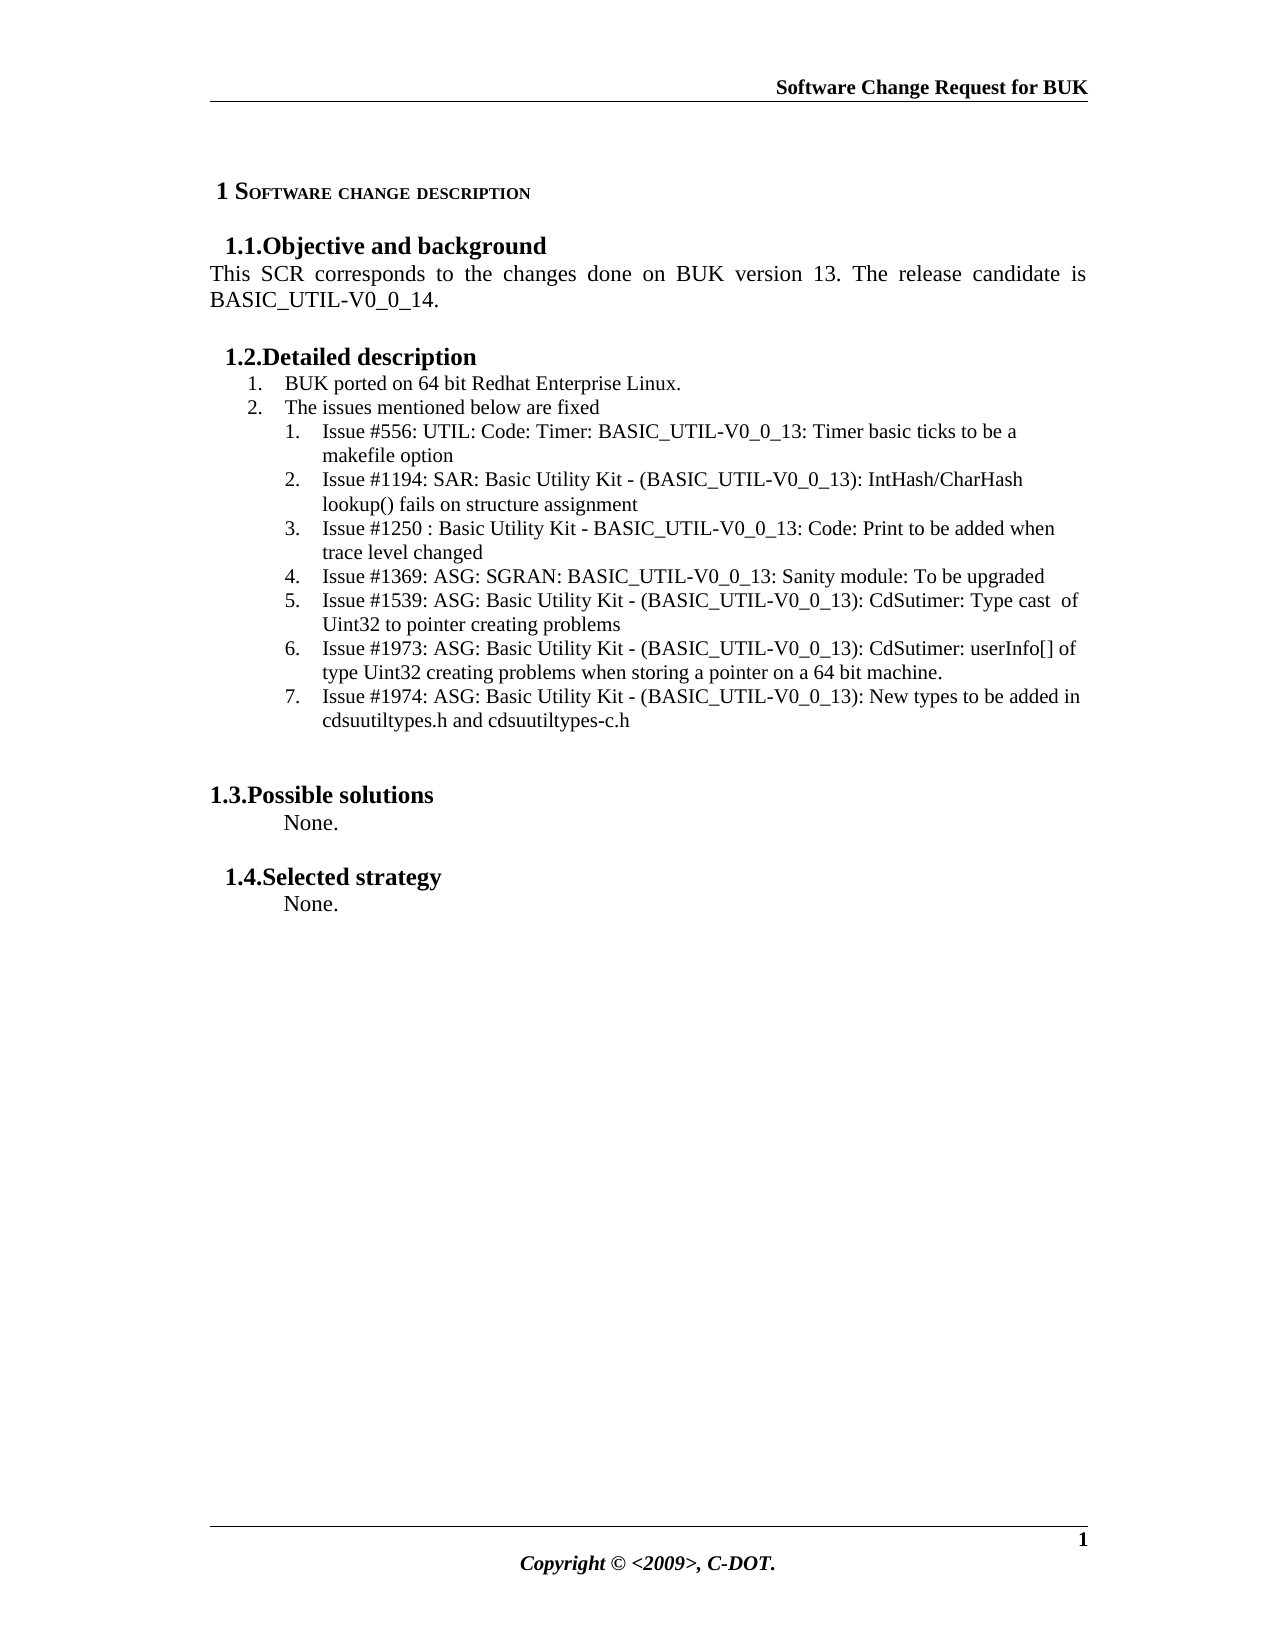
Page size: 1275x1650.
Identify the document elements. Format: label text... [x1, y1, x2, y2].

list The issues mentioned below are fixed [247, 395, 1088, 419]
text This SCR corresponds to the changes done on BUK version 13. The release candidate is BASIC_UTIL-V0_0_14. [209, 260, 1088, 313]
subtitle Objective and background [224, 231, 1088, 260]
subtitle Detailed description [224, 342, 1088, 371]
list Issue #1194: SAR: Basic Utility Kit - (BASIC_UTIL-V0_0_13): IntHash/CharHash lookup() fails on structure assignment [284, 467, 1088, 516]
subtitle Possible solutions [209, 780, 1088, 809]
text None. [209, 890, 1088, 917]
subtitle Selected strategy [224, 862, 1088, 890]
list BUK ported on 64 bit Redhat Enterprise Linux. [247, 371, 1088, 395]
list Issue #1369: ASG: SGRAN: BASIC_UTIL-V0_0_13: Sanity module: To be upgraded [284, 564, 1088, 588]
list Issue #1973: ASG: Basic Utility Kit - (BASIC_UTIL-V0_0_13): CdSutimer: userInfo[] of type Uint32 creating problems when storing a pointer on a 64 bit machine. [284, 636, 1088, 684]
list Issue #1974: ASG: Basic Utility Kit - (BASIC_UTIL-V0_0_13): New types to be added in cdsuutiltypes.h and cdsuutiltypes-c.h [284, 684, 1088, 732]
subtitle Software change description [209, 176, 1088, 205]
list Issue #1539: ASG: Basic Utility Kit - (BASIC_UTIL-V0_0_13): CdSutimer: Type cast of Uint32 to pointer creating problems [284, 588, 1088, 636]
list Issue #1250 : Basic Utility Kit - BASIC_UTIL-V0_0_13: Code: Print to be added when trace level changed [284, 516, 1088, 564]
text None. [209, 809, 1088, 835]
list Issue #556: UTIL: Code: Timer: BASIC_UTIL-V0_0_13: Timer basic ticks to be a makefile option [284, 419, 1088, 467]
